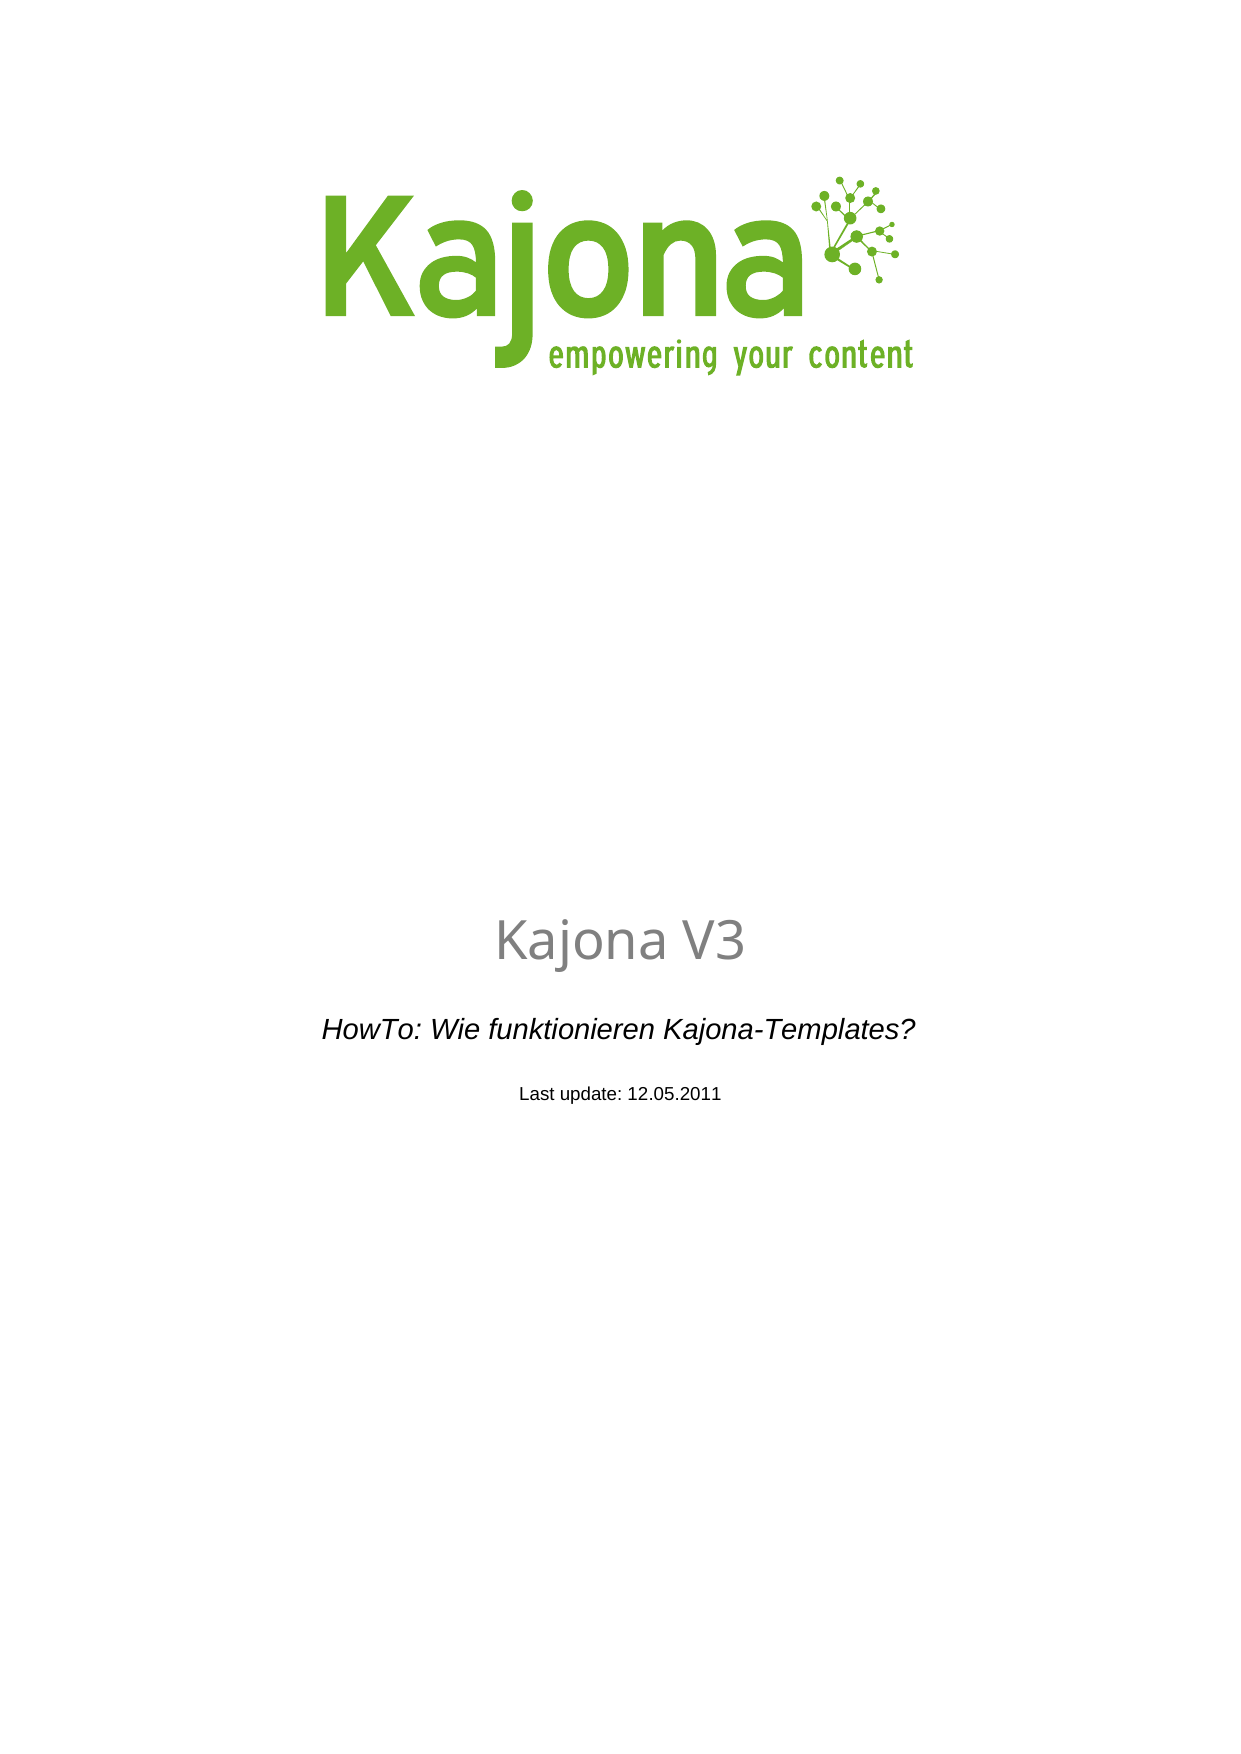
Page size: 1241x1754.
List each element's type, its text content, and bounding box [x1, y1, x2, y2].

subtitle HowTo: Wie funktionieren Kajona-Templates? [118, 1013, 1122, 1045]
subtitle Last update: 12.05.2011 [118, 1083, 1122, 1104]
title Kajona V3 [118, 902, 1122, 975]
